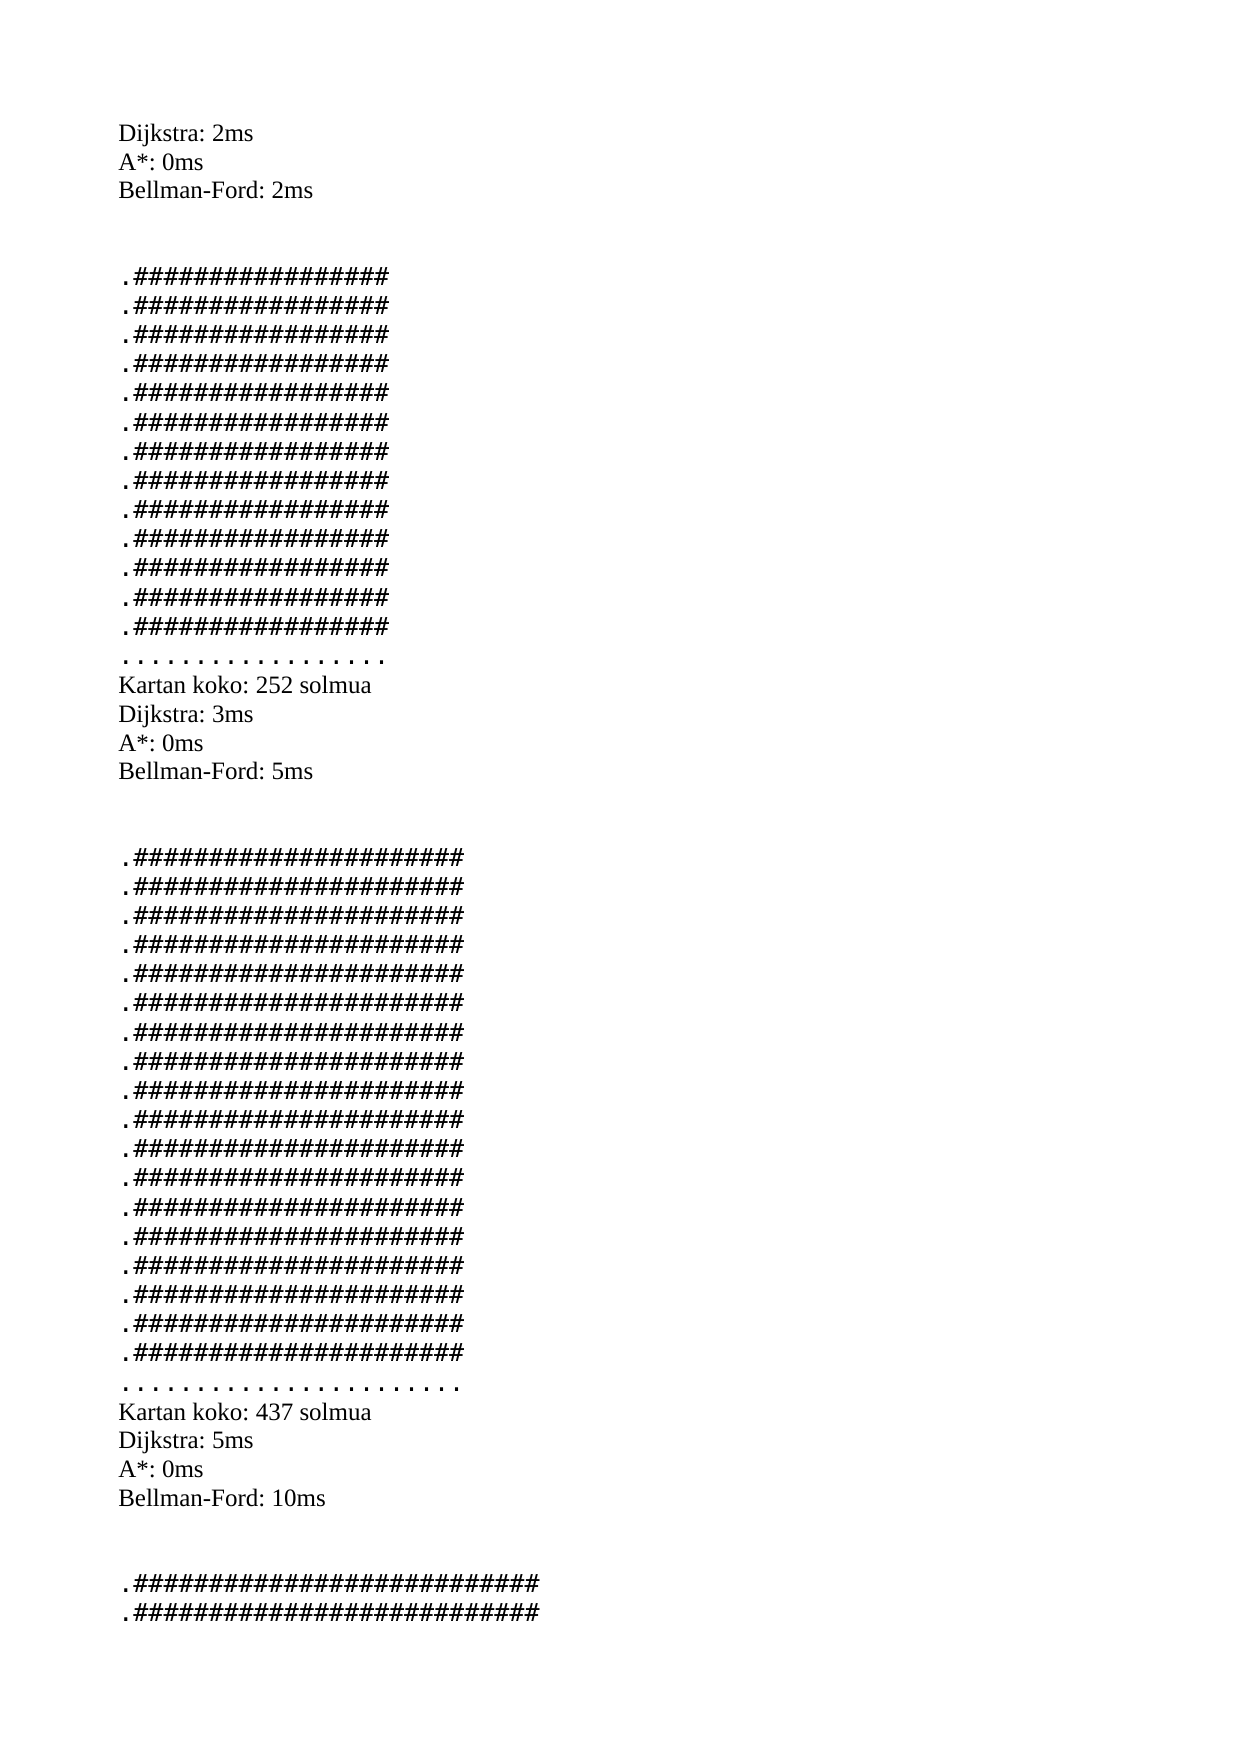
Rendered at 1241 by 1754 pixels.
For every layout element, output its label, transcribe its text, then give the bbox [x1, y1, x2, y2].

text .................. [118, 641, 1122, 670]
text .################# [118, 466, 1122, 495]
text .################# [118, 524, 1122, 553]
text .################# [118, 612, 1122, 641]
text .###################### [118, 1076, 1122, 1105]
text .################# [118, 495, 1122, 524]
text .###################### [118, 901, 1122, 930]
text Dijkstra: 2ms [118, 118, 1122, 147]
text .################# [118, 349, 1122, 378]
text .###################### [118, 930, 1122, 959]
text Dijkstra: 3ms [118, 699, 1122, 728]
text Bellman-Ford: 10ms [118, 1483, 1122, 1512]
text .###################### [118, 1018, 1122, 1047]
text Bellman-Ford: 5ms [118, 756, 1122, 785]
text .################# [118, 378, 1122, 408]
text .###################### [118, 1163, 1122, 1193]
text Dijkstra: 5ms [118, 1426, 1122, 1454]
text .###################### [118, 1251, 1122, 1280]
text .################# [118, 583, 1122, 612]
text ....................... [118, 1368, 1122, 1397]
text .###################### [118, 1193, 1122, 1222]
text .################# [118, 553, 1122, 583]
text .################# [118, 408, 1122, 437]
text A*: 0ms [118, 1454, 1122, 1483]
text Bellman-Ford: 2ms [118, 176, 1122, 204]
text .###################### [118, 1047, 1122, 1076]
text .###################### [118, 843, 1122, 872]
text .################# [118, 437, 1122, 466]
text .###################### [118, 1280, 1122, 1309]
text Kartan koko: 437 solmua [118, 1397, 1122, 1426]
text .################# [118, 262, 1122, 291]
text A*: 0ms [118, 728, 1122, 756]
text .###################### [118, 1309, 1122, 1338]
text .################# [118, 291, 1122, 320]
text .###################### [118, 988, 1122, 1018]
text .###################### [118, 1105, 1122, 1134]
text Kartan koko: 252 solmua [118, 670, 1122, 699]
text .################# [118, 320, 1122, 349]
text .###################### [118, 959, 1122, 988]
text .###################### [118, 1338, 1122, 1368]
text .########################### [118, 1598, 1122, 1628]
text A*: 0ms [118, 147, 1122, 176]
text .###################### [118, 872, 1122, 901]
text .###################### [118, 1134, 1122, 1163]
text .###################### [118, 1222, 1122, 1251]
text .########################### [118, 1569, 1122, 1598]
